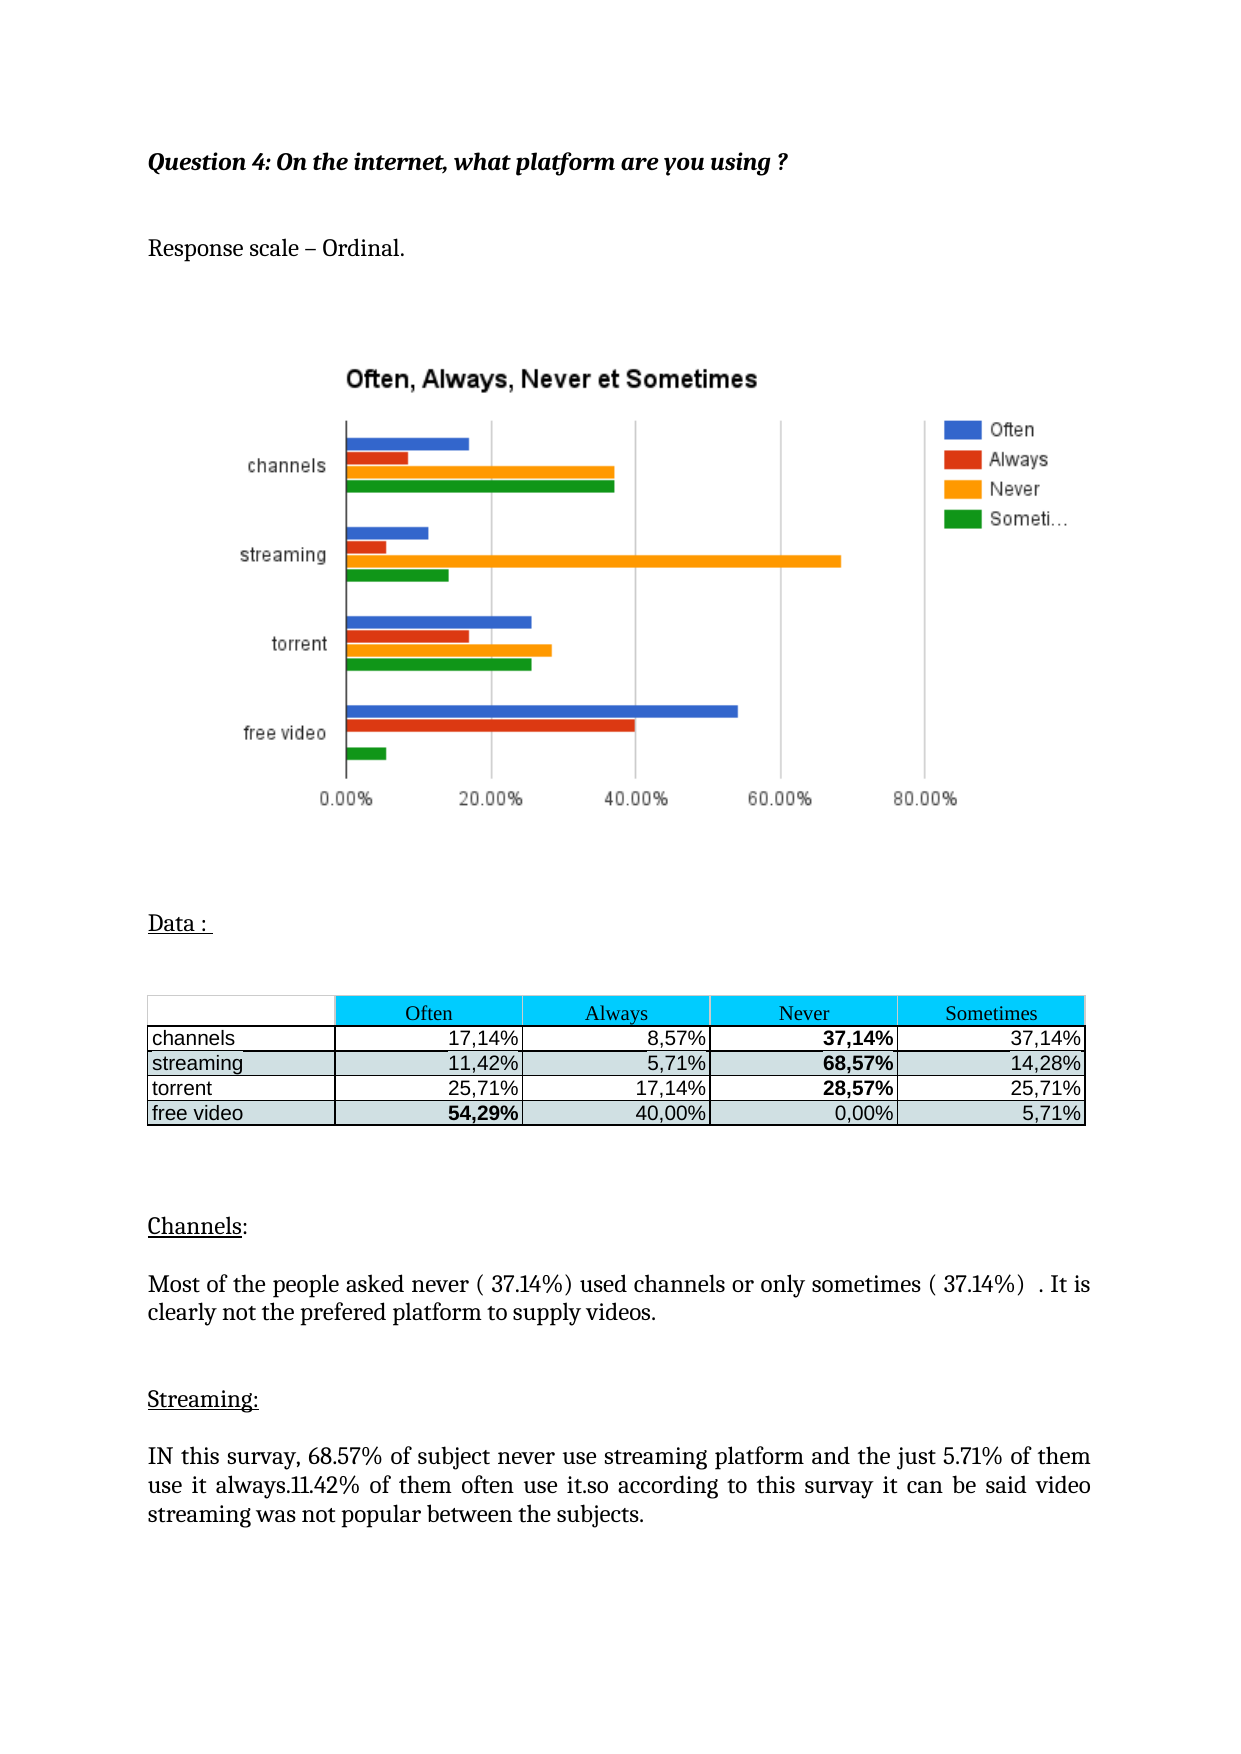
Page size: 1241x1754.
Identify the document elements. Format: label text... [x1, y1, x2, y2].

table_cell 37,14% [898, 1027, 1084, 1050]
table_cell 17,14% [523, 1076, 709, 1099]
picture [166, 310, 1104, 890]
table_cell 28,57% [711, 1076, 897, 1099]
table_cell 0,00% [711, 1101, 897, 1124]
table_cell 17,14% [336, 1027, 522, 1050]
table_header [148, 996, 334, 1025]
table_header Never [711, 996, 897, 1025]
table_header Sometimes [898, 996, 1084, 1025]
table_cell 8,57% [523, 1027, 709, 1050]
text Data : [148, 908, 1093, 937]
table_cell 25,71% [336, 1076, 522, 1099]
table_cell free video [148, 1101, 334, 1124]
table_cell 37,14% [711, 1027, 897, 1050]
text IN this survay, 68.57% of subject never use streaming platform and the just 5.71% of them use it always.11.42% of them often use it.so according to this survay it can be said video streaming was not popular between the subjects. [148, 1442, 1093, 1528]
table_cell 54,29% [336, 1101, 522, 1124]
table_cell torrent [148, 1076, 334, 1099]
text Streaming: [148, 1384, 1093, 1413]
text Most of the people asked never ( 37.14%) used channels or only sometimes ( 37.14%) . It is clearly not the prefered platform to supply videos. [148, 1269, 1093, 1327]
table_cell 11,42% [336, 1052, 522, 1075]
table_header Always [523, 996, 709, 1025]
table_cell 14,28% [898, 1052, 1084, 1075]
table_header Often [336, 996, 522, 1025]
table_cell 40,00% [523, 1101, 709, 1124]
text Response scale – Ordinal. [148, 234, 1093, 263]
text Question 4: On the internet, what platform are you using ? [148, 148, 1093, 176]
table_cell 68,57% [711, 1052, 897, 1075]
table_cell 5,71% [523, 1052, 709, 1075]
table_cell 25,71% [898, 1076, 1084, 1099]
table_cell 5,71% [898, 1101, 1084, 1124]
table_cell channels [148, 1027, 334, 1050]
text Channels: [148, 1212, 1093, 1241]
table_cell streaming [148, 1052, 334, 1075]
